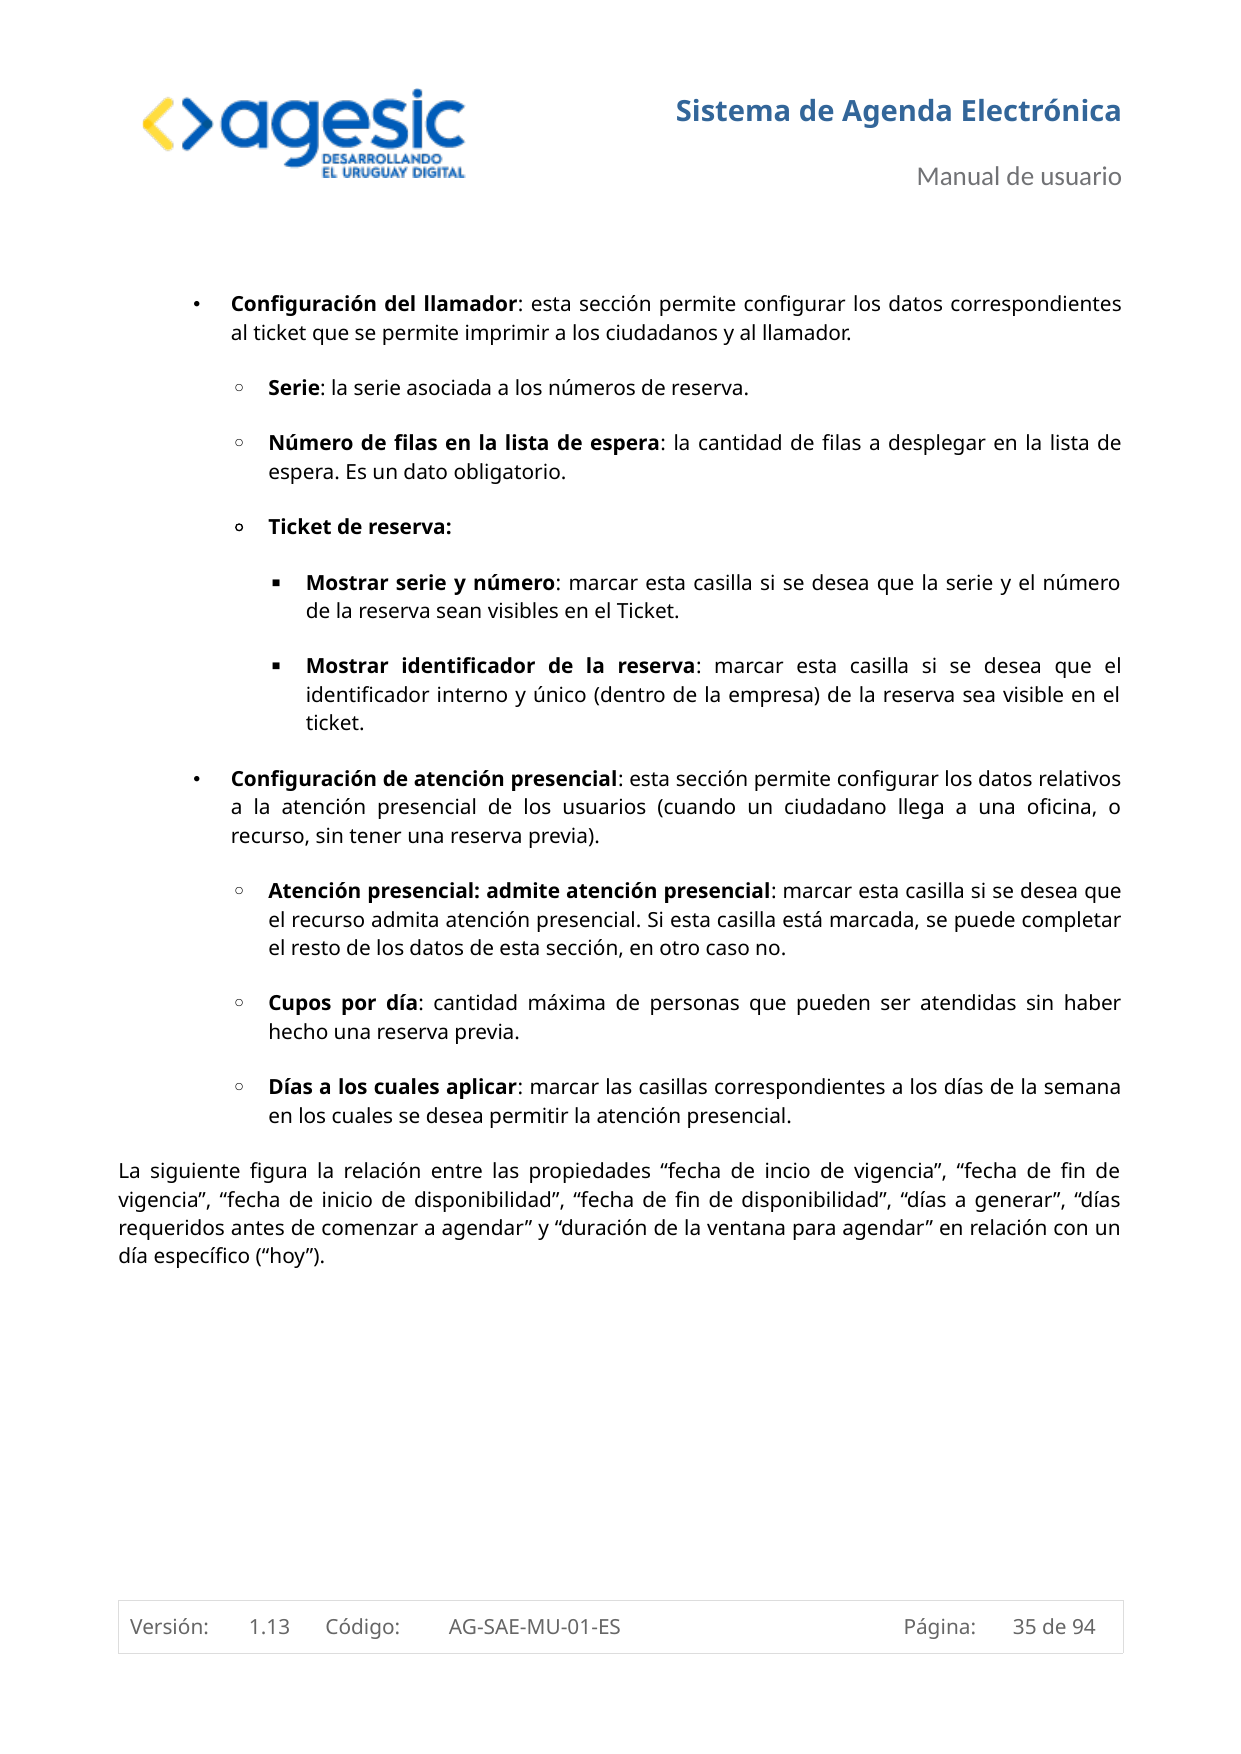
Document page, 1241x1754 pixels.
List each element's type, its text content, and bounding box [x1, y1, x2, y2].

list Serie: la serie asociada a los números de reserva. [231, 373, 1122, 402]
list Configuración de atención presencial: esta sección permite configurar los datos relativos a la atención presencial de los usuarios (cuando un ciudadano llega a una oficina, o recurso, sin tener una reserva previa). [193, 764, 1122, 849]
list Número de filas en la lista de espera: la cantidad de filas a desplegar en la lista de espera. Es un dato obligatorio. [231, 428, 1122, 485]
text La siguiente figura la relación entre las propiedades “fecha de incio de vigencia”, “fecha de fin de vigencia”, “fecha de inicio de disponibilidad”, “fecha de fin de disponibilidad”, “días a generar”, “días requeridos antes de comenzar a agendar” y “duración de la ventana para agendar” en relación con un día específico (“hoy”). [118, 1156, 1122, 1270]
picture [142, 88, 466, 178]
list Mostrar identificador de la reserva: marcar esta casilla si se desea que el identificador interno y único (dentro de la empresa) de la reserva sea visible en el ticket. [268, 652, 1122, 737]
list Cupos por día: cantidad máxima de personas que pueden ser atendidas sin haber hecho una reserva previa. [231, 988, 1122, 1045]
list Mostrar serie y número: marcar esta casilla si se desea que la serie y el número de la reserva sean visibles en el Ticket. [268, 568, 1122, 625]
list Atención presencial: admite atención presencial: marcar esta casilla si se desea que el recurso admita atención presencial. Si esta casilla está marcada, se puede completar el resto de los datos de esta sección, en otro caso no. [231, 876, 1122, 962]
list Días a los cuales aplicar: marcar las casillas correspondientes a los días de la semana en los cuales se desea permitir la atención presencial. [231, 1072, 1122, 1129]
list Ticket de reserva: [231, 512, 1122, 541]
list Configuración del llamador: esta sección permite configurar los datos correspondientes al ticket que se permite imprimir a los ciudadanos y al llamador. [193, 289, 1122, 346]
